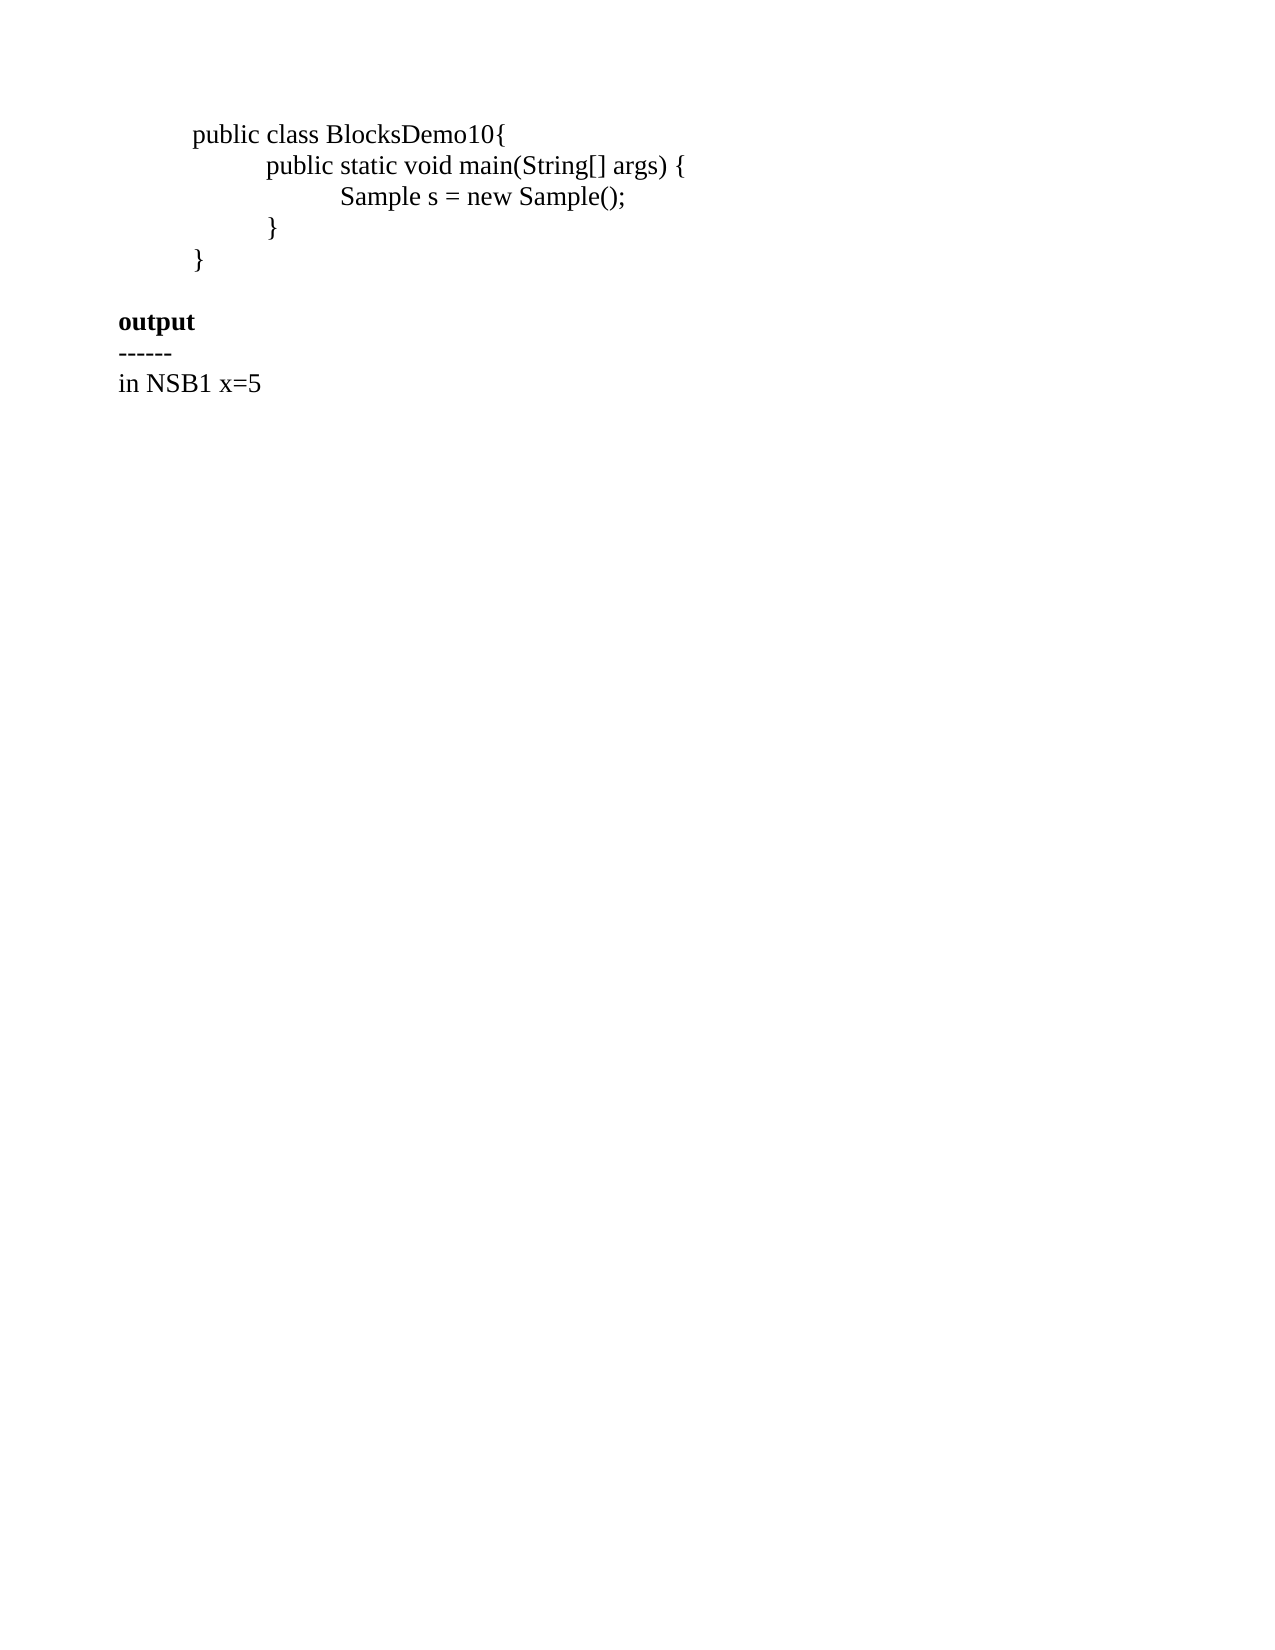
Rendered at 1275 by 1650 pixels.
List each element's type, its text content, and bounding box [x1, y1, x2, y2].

text } [118, 212, 1157, 243]
text output [118, 305, 1157, 336]
text public static void main(String[] args) { [118, 149, 1157, 180]
text Sample s = new Sample(); [118, 180, 1157, 212]
text ------ [118, 336, 1157, 367]
text public class BlocksDemo10{ [118, 118, 1157, 149]
text } [118, 243, 1157, 274]
text in NSB1 x=5 [118, 367, 1157, 398]
